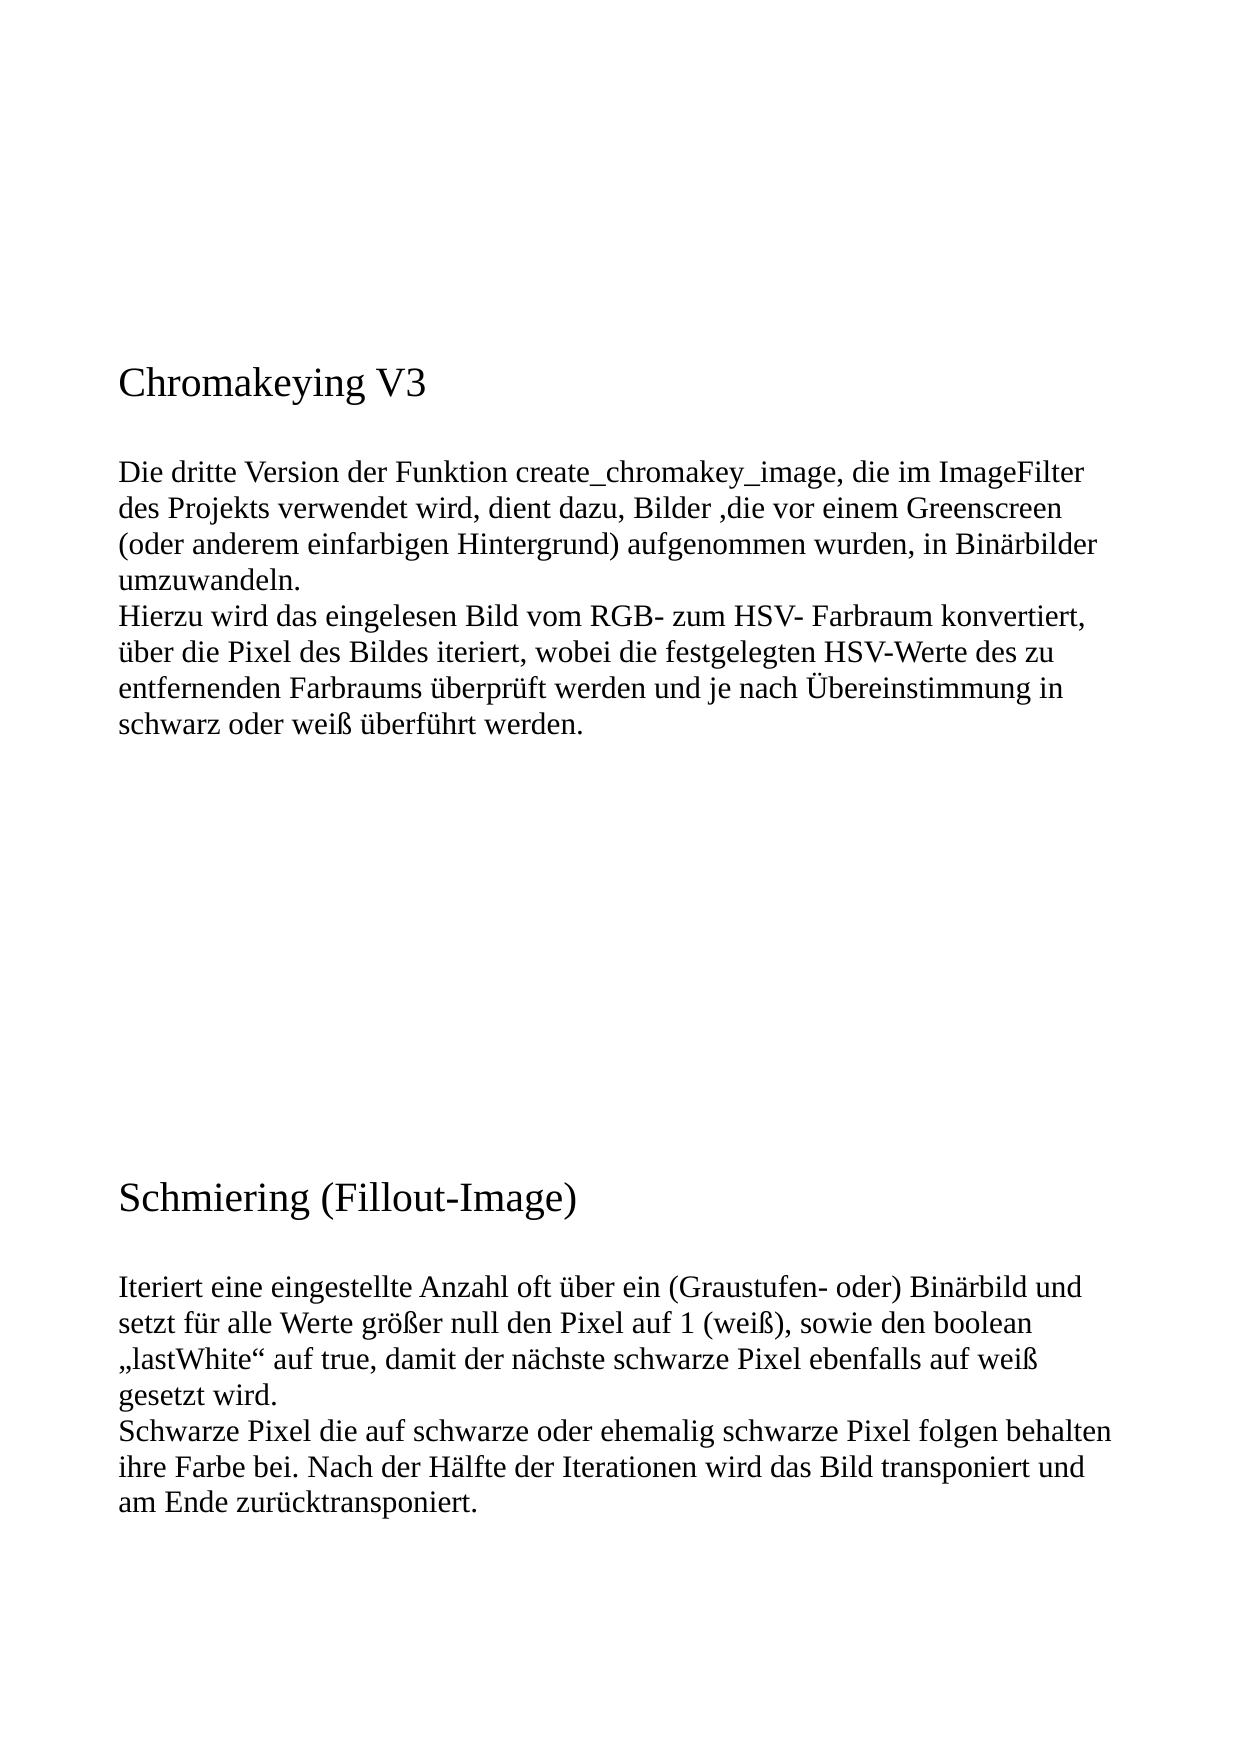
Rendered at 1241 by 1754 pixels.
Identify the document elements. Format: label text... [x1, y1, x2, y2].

text Schwarze Pixel die auf schwarze oder ehemalig schwarze Pixel folgen behalten ihre Farbe bei. Nach der Hälfte der Iterationen wird das Bild transponiert und am Ende zurücktransponiert. [118, 1412, 1122, 1520]
text Chromakeying V3 [118, 358, 1122, 406]
text Schmiering (Fillout-Image) [118, 1172, 1122, 1220]
text Hierzu wird das eingelesen Bild vom RGB- zum HSV- Farbraum konvertiert, über die Pixel des Bildes iteriert, wobei die festgelegten HSV-Werte des zu entfernenden Farbraums überprüft werden und je nach Übereinstimmung in schwarz oder weiß überführt werden. [118, 597, 1122, 741]
text Die dritte Version der Funktion create_chromakey_image, die im ImageFilter des Projekts verwendet wird, dient dazu, Bilder ,die vor einem Greenscreen (oder anderem einfarbigen Hintergrund) aufgenommen wurden, in Binärbilder umzuwandeln. [118, 453, 1122, 597]
text Iteriert eine eingestellte Anzahl oft über ein (Graustufen- oder) Binärbild und setzt für alle Werte größer null den Pixel auf 1 (weiß), sowie den boolean „lastWhite“ auf true, damit der nächste schwarze Pixel ebenfalls auf weiß gesetzt wird. [118, 1268, 1122, 1412]
